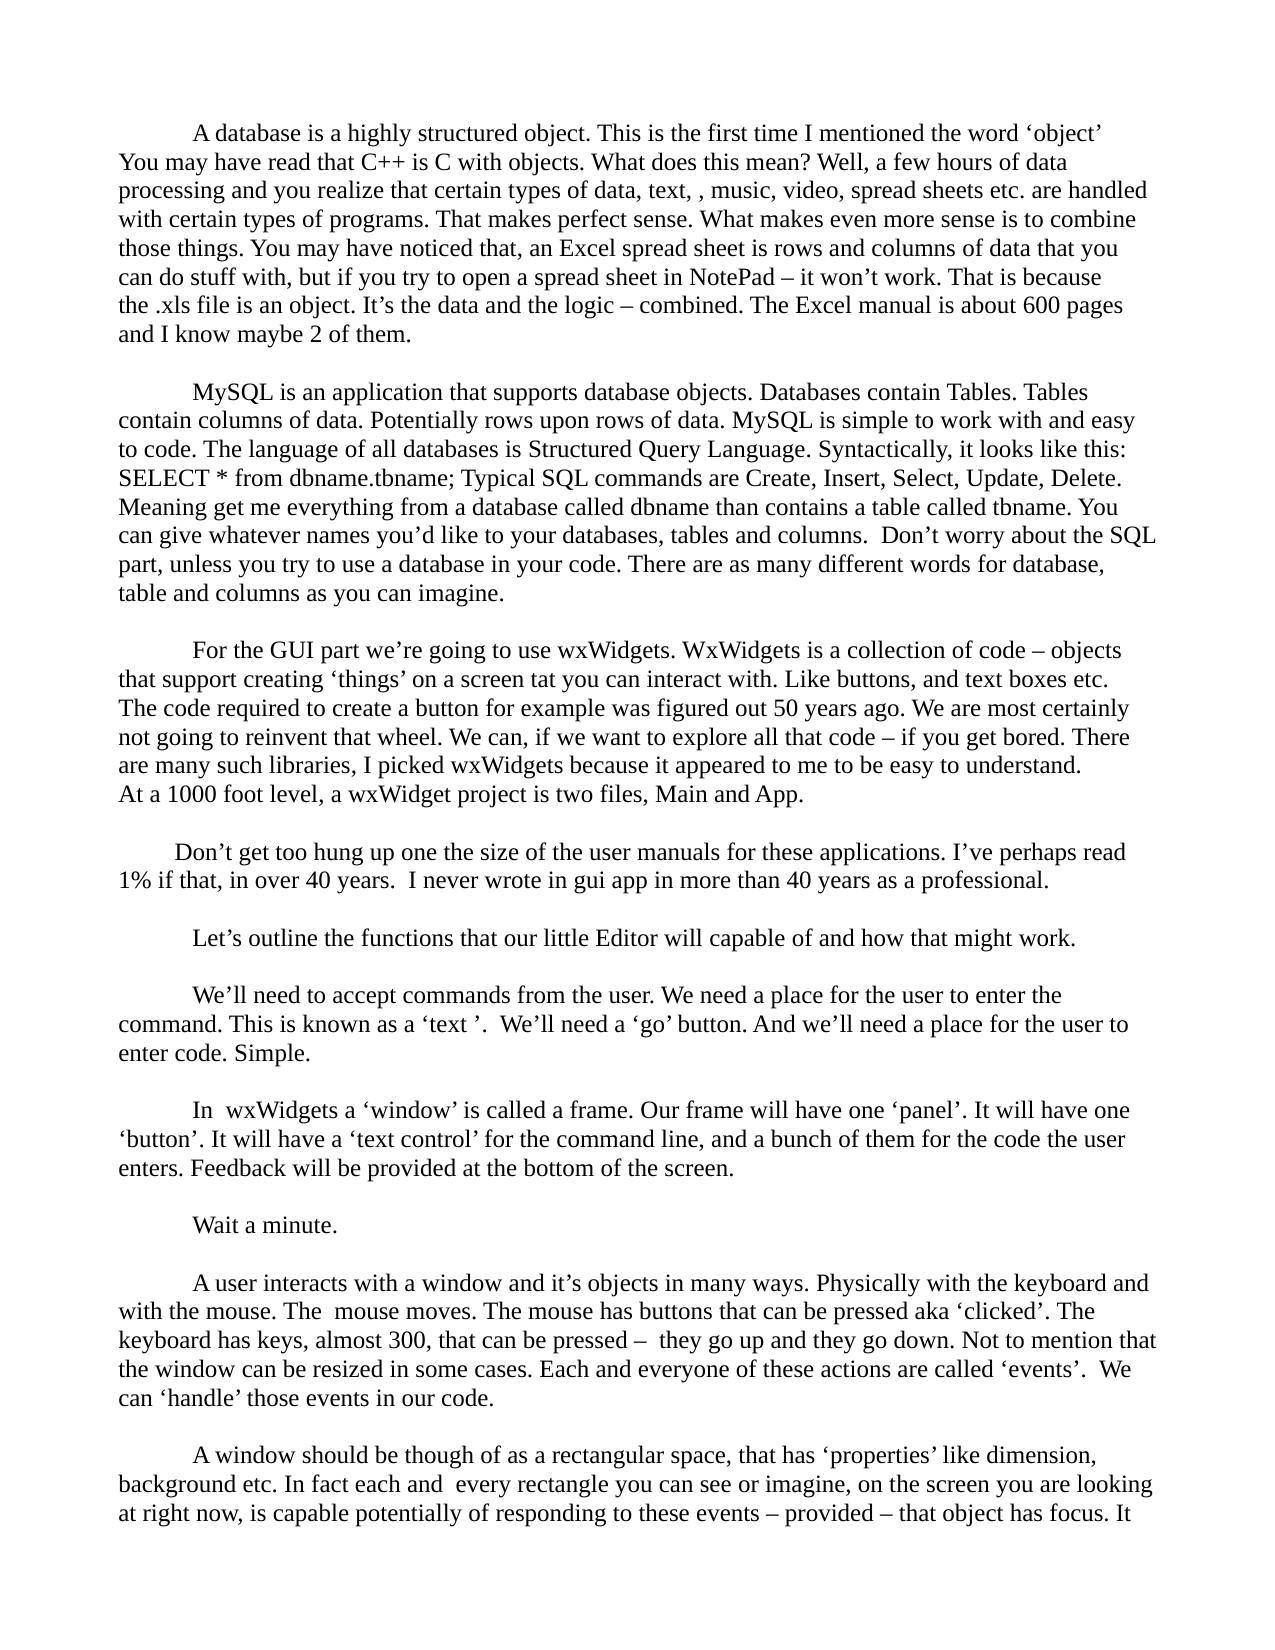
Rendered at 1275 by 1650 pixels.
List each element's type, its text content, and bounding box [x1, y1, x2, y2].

text MySQL is an application that supports database objects. Databases contain Tables. Tables contain columns of data. Potentially rows upon rows of data. MySQL is simple to work with and easy to code. The language of all databases is Structured Query Language. Syntactically, it looks like this: [118, 377, 1157, 463]
text The code required to create a button for example was figured out 50 years ago. We are most certainly not going to reinvent that wheel. We can, if we want to explore all that code – if you get bored. There are many such libraries, I picked wxWidgets because it appeared to me to be easy to understand. [118, 693, 1157, 779]
text For the GUI part we’re going to use wxWidgets. WxWidgets is a collection of code – objects [118, 636, 1157, 664]
text A window should be though of as a rectangular space, that has ‘properties’ like dimension, background etc. In fact each and every rectangle you can see or imagine, on the screen you are looking at right now, is capable potentially of responding to these events – provided – that object has focus. It [118, 1440, 1157, 1526]
text At a 1000 foot level, a wxWidget project is two files, Main and App. [118, 779, 1157, 808]
text Don’t get too hung up one the size of the user manuals for these applications. I’ve perhaps read 1% if that, in over 40 years. I never wrote in gui app in more than 40 years as a professional. [118, 837, 1157, 894]
text You may have read that C++ is C with objects. What does this mean? Well, a few hours of data processing and you realize that certain types of data, text, , music, video, spread sheets etc. are handled with certain types of programs. That makes perfect sense. What makes even more sense is to combine those things. You may have noticed that, an Excel spread sheet is rows and columns of data that you can do stuff with, but if you try to open a spread sheet in NotePad – it won’t work. That is because the .xls file is an object. It’s the data and the logic – combined. The Excel manual is about 600 pages and I know maybe 2 of them. [118, 147, 1157, 348]
text A user interacts with a window and it’s objects in many ways. Physically with the keyboard and with the mouse. The mouse moves. The mouse has buttons that can be pressed aka ‘clicked’. The keyboard has keys, almost 300, that can be pressed – they go up and they go down. Not to mention that the window can be resized in some cases. Each and everyone of these actions are called ‘events’. We can ‘handle’ those events in our code. [118, 1268, 1157, 1411]
text that support creating ‘things’ on a screen tat you can interact with. Like buttons, and text boxes etc. [118, 664, 1157, 693]
text Wait a minute. [118, 1210, 1157, 1239]
text SELECT * from dbname.tbname; Typical SQL commands are Create, Insert, Select, Update, Delete. [118, 463, 1157, 492]
text Meaning get me everything from a database called dbname than contains a table called tbname. You can give whatever names you’d like to your databases, tables and columns. Don’t worry about the SQL part, unless you try to use a database in your code. There are as many different words for database, table and columns as you can imagine. [118, 492, 1157, 607]
text A database is a highly structured object. This is the first time I mentioned the word ‘object’ [118, 118, 1157, 147]
text In wxWidgets a ‘window’ is called a frame. Our frame will have one ‘panel’. It will have one ‘button’. It will have a ‘text control’ for the command line, and a bunch of them for the code the user enters. Feedback will be provided at the bottom of the screen. [118, 1095, 1157, 1181]
text Let’s outline the functions that our little Editor will capable of and how that might work. [118, 923, 1157, 951]
text We’ll need to accept commands from the user. We need a place for the user to enter the command. This is known as a ‘text ’. We’ll need a ‘go’ button. And we’ll need a place for the user to enter code. Simple. [118, 980, 1157, 1066]
